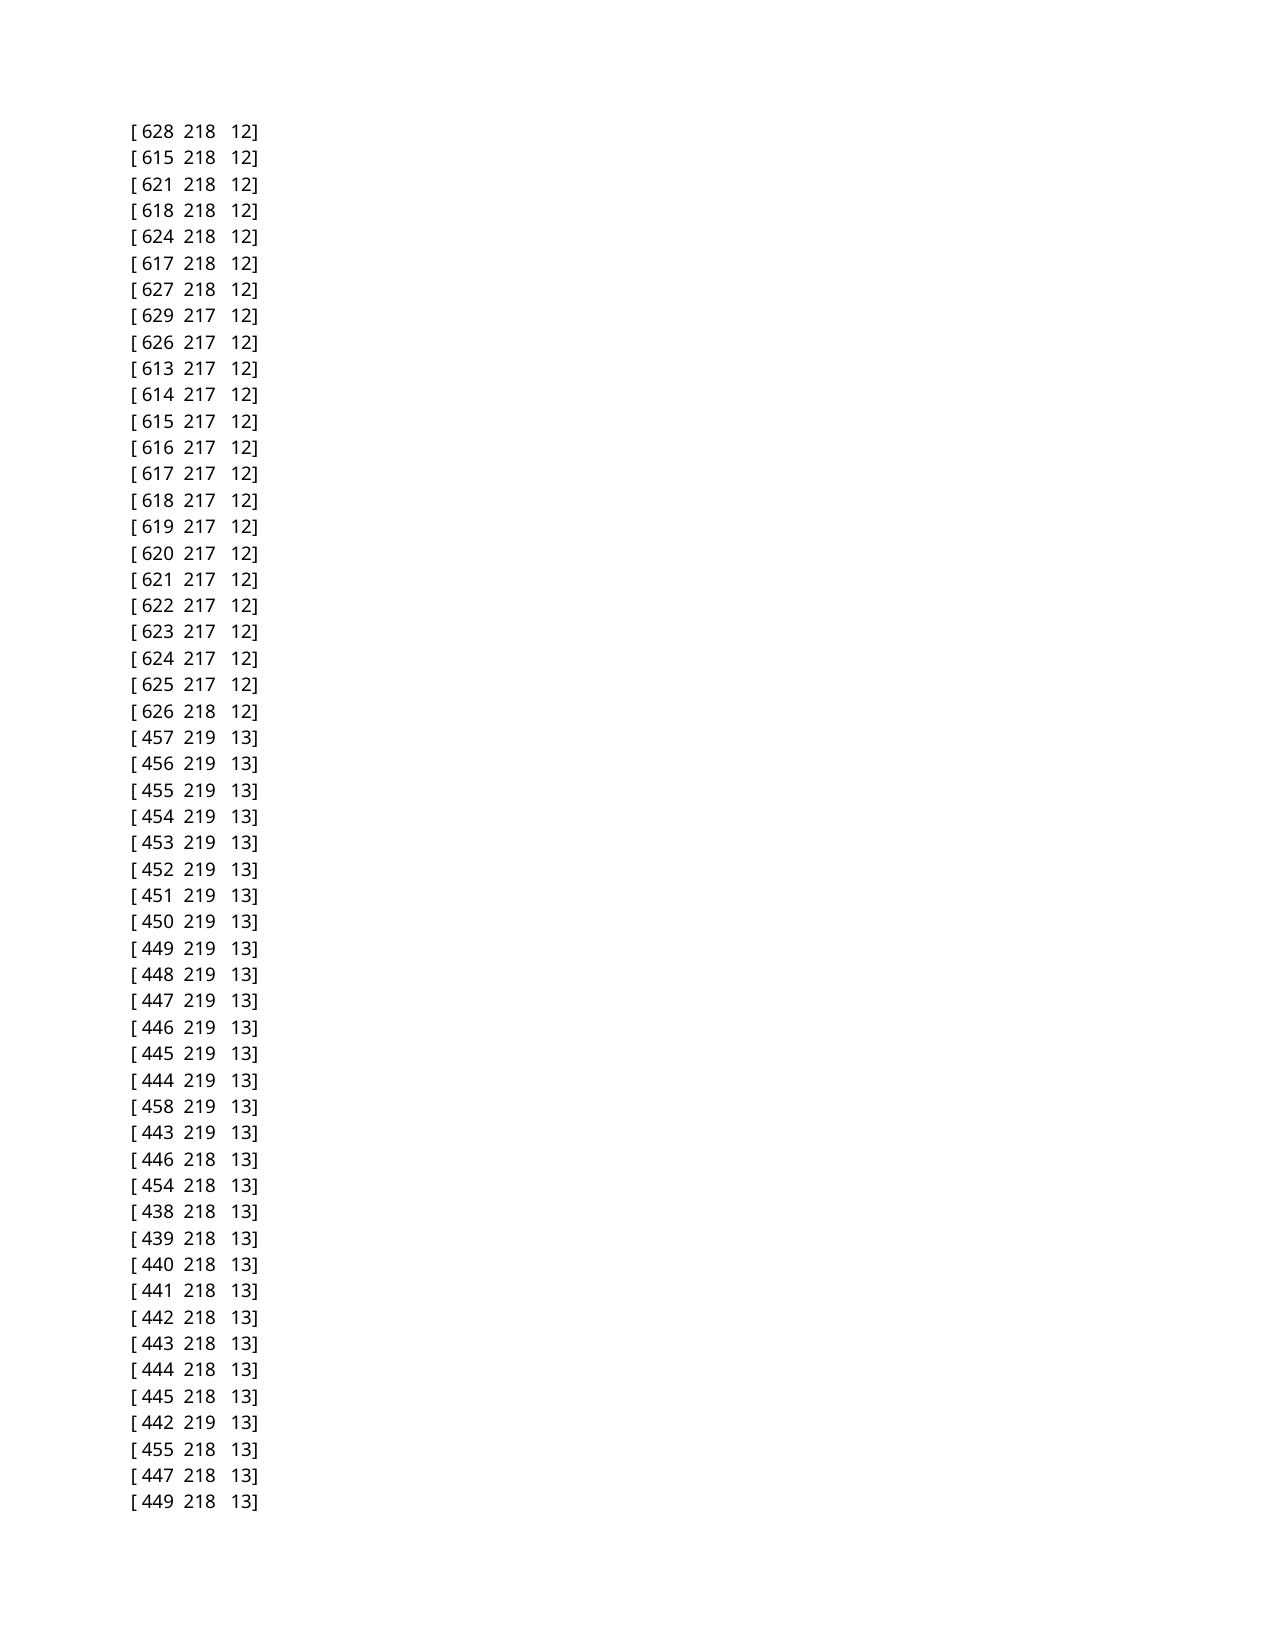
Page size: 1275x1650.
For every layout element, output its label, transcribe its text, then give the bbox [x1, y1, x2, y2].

text [ 443 219 13] [118, 1119, 1157, 1146]
text [ 445 218 13] [118, 1383, 1157, 1409]
text [ 442 219 13] [118, 1409, 1157, 1436]
text [ 625 217 12] [118, 672, 1157, 698]
text [ 616 217 12] [118, 434, 1157, 461]
text [ 448 219 13] [118, 961, 1157, 988]
text [ 445 219 13] [118, 1041, 1157, 1067]
text [ 613 217 12] [118, 355, 1157, 382]
text [ 454 219 13] [118, 803, 1157, 830]
text [ 622 217 12] [118, 592, 1157, 619]
text [ 441 218 13] [118, 1278, 1157, 1304]
text [ 451 219 13] [118, 882, 1157, 909]
text [ 447 218 13] [118, 1462, 1157, 1488]
text [ 457 219 13] [118, 724, 1157, 751]
text [ 453 219 13] [118, 830, 1157, 856]
text [ 620 217 12] [118, 540, 1157, 566]
text [ 454 218 13] [118, 1172, 1157, 1199]
text [ 624 217 12] [118, 645, 1157, 672]
text [ 624 218 12] [118, 223, 1157, 250]
text [ 439 218 13] [118, 1225, 1157, 1251]
text [ 619 217 12] [118, 513, 1157, 540]
text [ 628 218 12] [118, 118, 1157, 144]
text [ 452 219 13] [118, 856, 1157, 882]
text [ 444 219 13] [118, 1067, 1157, 1093]
text [ 456 219 13] [118, 751, 1157, 777]
text [ 626 217 12] [118, 329, 1157, 355]
text [ 617 217 12] [118, 461, 1157, 487]
text [ 444 218 13] [118, 1357, 1157, 1383]
text [ 446 219 13] [118, 1014, 1157, 1041]
text [ 627 218 12] [118, 276, 1157, 303]
text [ 446 218 13] [118, 1146, 1157, 1172]
text [ 438 218 13] [118, 1199, 1157, 1225]
text [ 629 217 12] [118, 303, 1157, 329]
text [ 443 218 13] [118, 1330, 1157, 1357]
text [ 450 219 13] [118, 909, 1157, 935]
text [ 615 218 12] [118, 144, 1157, 171]
text [ 621 218 12] [118, 171, 1157, 197]
text [ 618 218 12] [118, 197, 1157, 223]
text [ 458 219 13] [118, 1093, 1157, 1119]
text [ 626 218 12] [118, 698, 1157, 724]
text [ 455 219 13] [118, 777, 1157, 803]
text [ 442 218 13] [118, 1304, 1157, 1330]
text [ 455 218 13] [118, 1436, 1157, 1462]
text [ 449 219 13] [118, 935, 1157, 961]
text [ 447 219 13] [118, 988, 1157, 1014]
text [ 440 218 13] [118, 1251, 1157, 1278]
text [ 623 217 12] [118, 619, 1157, 645]
text [ 618 217 12] [118, 487, 1157, 513]
text [ 614 217 12] [118, 382, 1157, 408]
text [ 449 218 13] [118, 1488, 1157, 1515]
text [ 615 217 12] [118, 408, 1157, 434]
text [ 621 217 12] [118, 566, 1157, 592]
text [ 617 218 12] [118, 250, 1157, 276]
